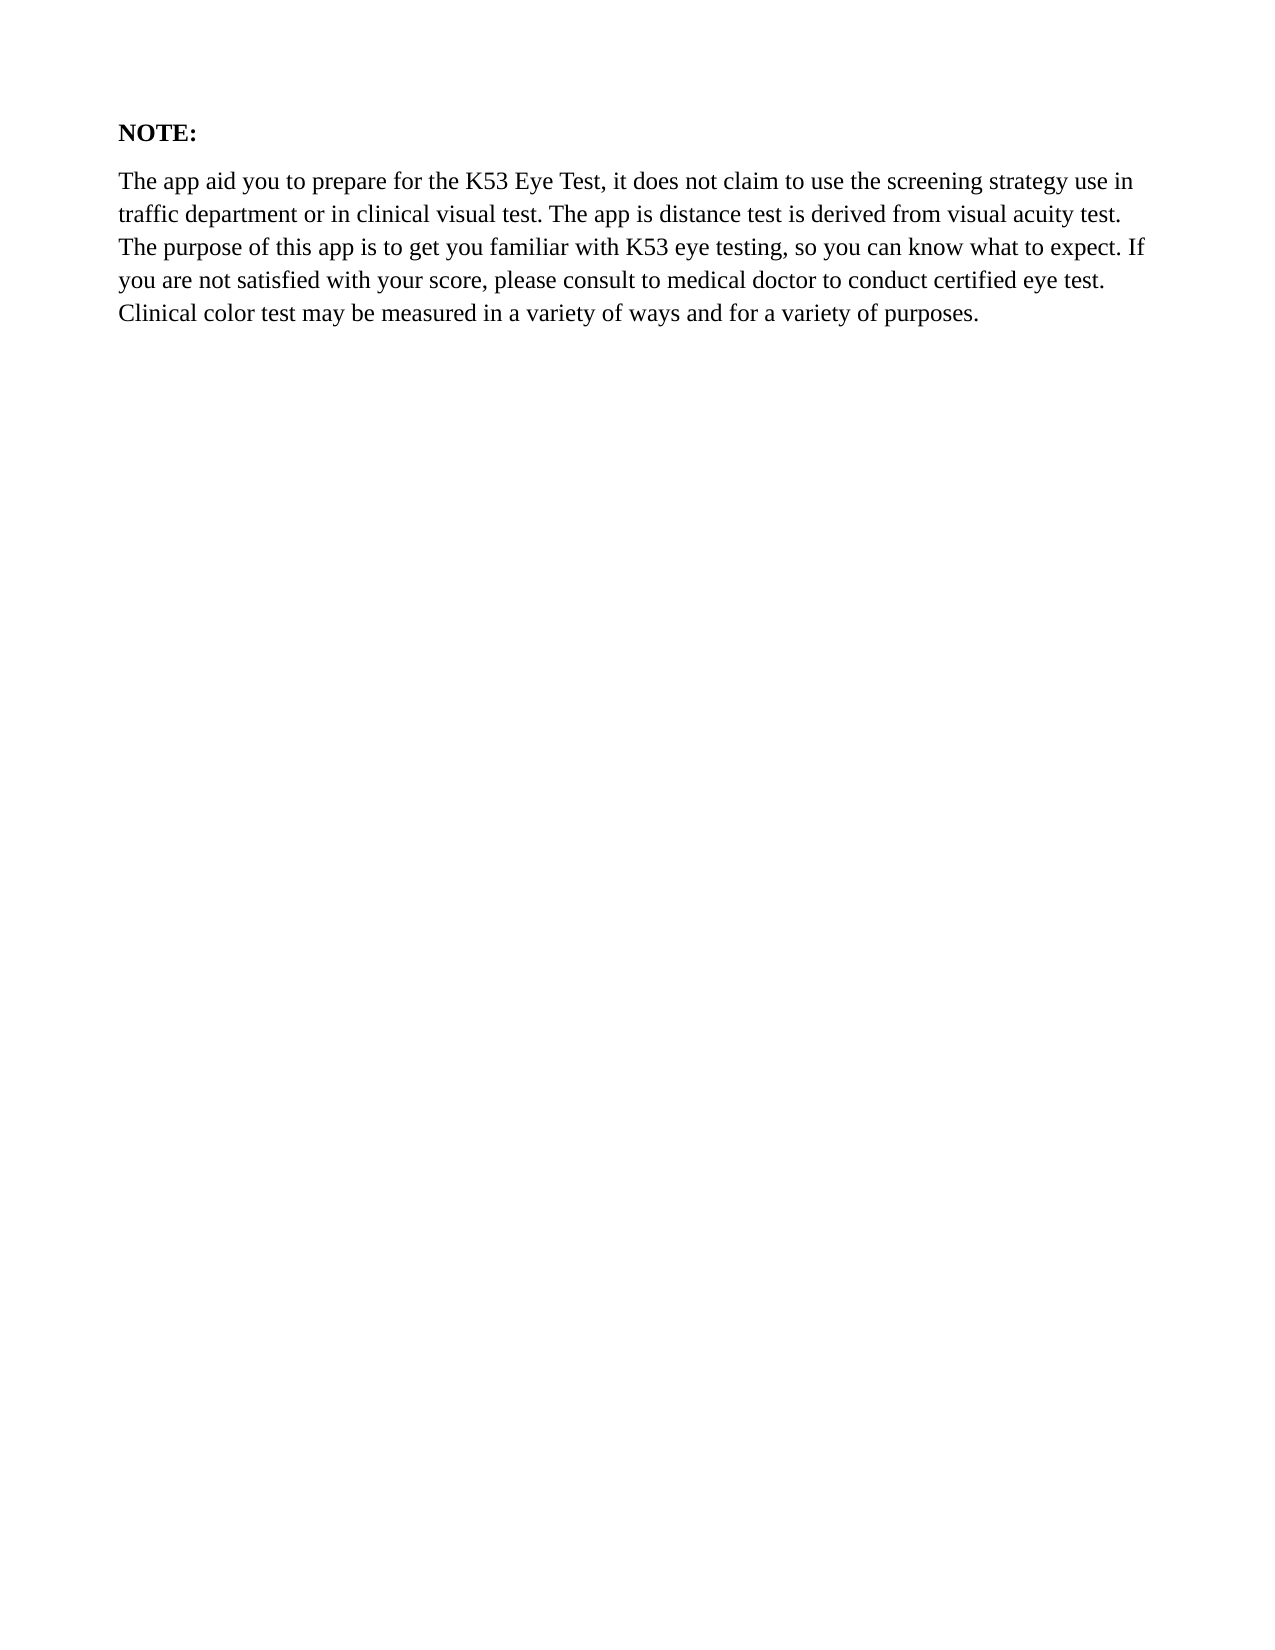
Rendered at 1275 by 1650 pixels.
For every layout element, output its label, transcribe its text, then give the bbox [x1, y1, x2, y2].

text NOTE: [118, 118, 1157, 147]
text The app aid you to prepare for the K53 Eye Test, it does not claim to use the screening strategy use in traffic department or in clinical visual test. The app is distance test is derived from visual acuity test. The purpose of this app is to get you familiar with K53 eye testing, so you can know what to expect. If you are not satisfied with your score, please consult to medical doctor to conduct certified eye test. Clinical color test may be measured in a variety of ways and for a variety of purposes. [118, 166, 1157, 327]
